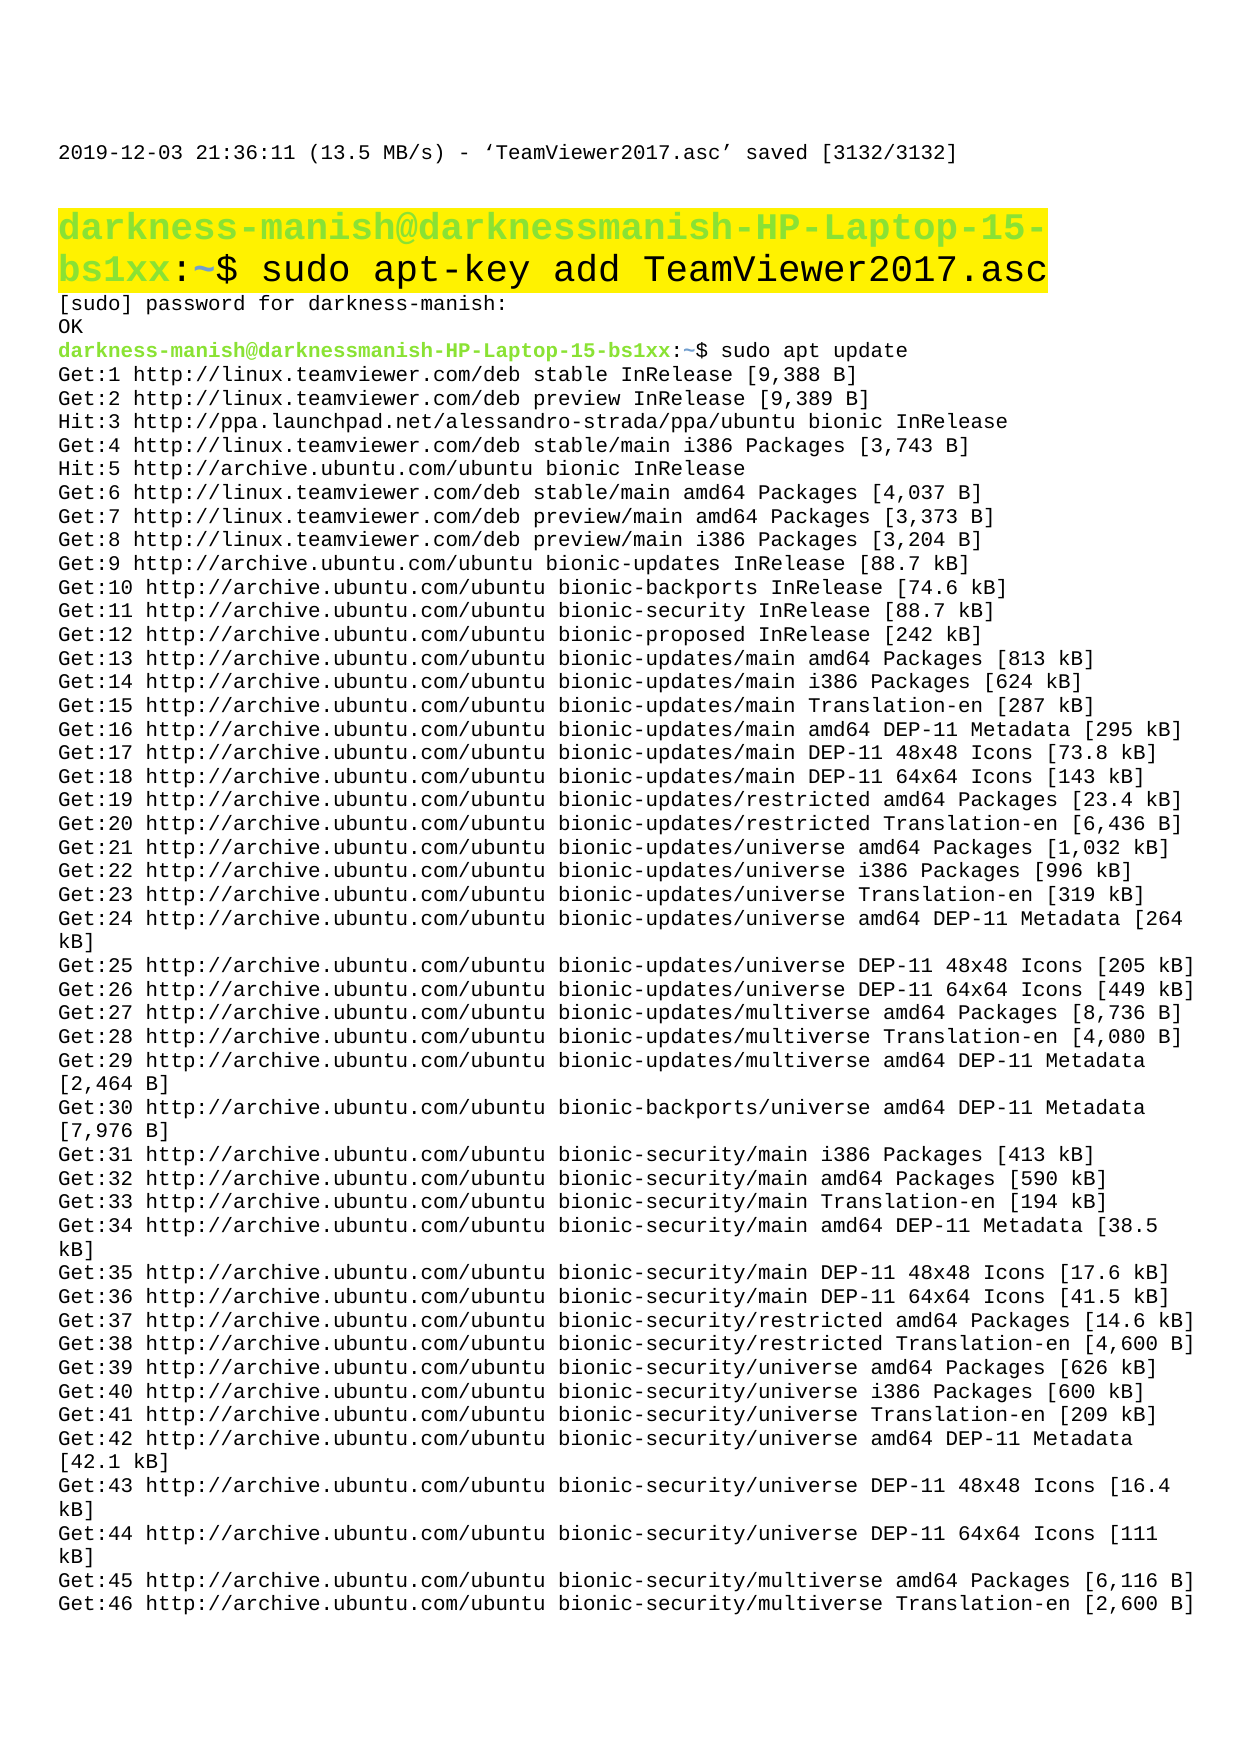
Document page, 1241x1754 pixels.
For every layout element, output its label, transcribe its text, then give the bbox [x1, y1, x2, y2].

text Get:21 http://archive.ubuntu.com/ubuntu bionic-updates/universe amd64 Packages [1,032 kB] [58, 837, 1203, 860]
text Get:7 http://linux.teamviewer.com/deb preview/main amd64 Packages [3,373 B] [58, 506, 1203, 529]
text Get:8 http://linux.teamviewer.com/deb preview/main i386 Packages [3,204 B] [58, 529, 1203, 553]
text Get:24 http://archive.ubuntu.com/ubuntu bionic-updates/universe amd64 DEP-11 Metadata [264 kB] [58, 908, 1203, 955]
text Get:20 http://archive.ubuntu.com/ubuntu bionic-updates/restricted Translation-en [6,436 B] [58, 813, 1203, 837]
text Get:17 http://archive.ubuntu.com/ubuntu bionic-updates/main DEP-11 48x48 Icons [73.8 kB] [58, 742, 1203, 766]
text Get:4 http://linux.teamviewer.com/deb stable/main i386 Packages [3,743 B] [58, 435, 1203, 458]
text Get:19 http://archive.ubuntu.com/ubuntu bionic-updates/restricted amd64 Packages [23.4 kB] [58, 789, 1203, 813]
text Get:45 http://archive.ubuntu.com/ubuntu bionic-security/multiverse amd64 Packages [6,116 B] [58, 1570, 1203, 1593]
text Get:18 http://archive.ubuntu.com/ubuntu bionic-updates/main DEP-11 64x64 Icons [143 kB] [58, 766, 1203, 789]
text Get:38 http://archive.ubuntu.com/ubuntu bionic-security/restricted Translation-en [4,600 B] [58, 1333, 1203, 1357]
text Get:34 http://archive.ubuntu.com/ubuntu bionic-security/main amd64 DEP-11 Metadata [38.5 kB] [58, 1215, 1203, 1262]
text Get:13 http://archive.ubuntu.com/ubuntu bionic-updates/main amd64 Packages [813 kB] [58, 648, 1203, 671]
text Get:25 http://archive.ubuntu.com/ubuntu bionic-updates/universe DEP-11 48x48 Icons [205 kB] [58, 955, 1203, 979]
text Get:6 http://linux.teamviewer.com/deb stable/main amd64 Packages [4,037 B] [58, 482, 1203, 506]
text Get:14 http://archive.ubuntu.com/ubuntu bionic-updates/main i386 Packages [624 kB] [58, 671, 1203, 695]
text Hit:3 http://ppa.launchpad.net/alessandro-strada/ppa/ubuntu bionic InRelease [58, 411, 1203, 435]
text darkness-manish@darknessmanish-HP-Laptop-15-bs1xx:~$ sudo apt-key add TeamViewer2017.asc [58, 208, 1203, 293]
text Get:28 http://archive.ubuntu.com/ubuntu bionic-updates/multiverse Translation-en [4,080 B] [58, 1026, 1203, 1049]
text Get:16 http://archive.ubuntu.com/ubuntu bionic-updates/main amd64 DEP-11 Metadata [295 kB] [58, 718, 1203, 742]
text Get:39 http://archive.ubuntu.com/ubuntu bionic-security/universe amd64 Packages [626 kB] [58, 1357, 1203, 1381]
text Get:30 http://archive.ubuntu.com/ubuntu bionic-backports/universe amd64 DEP-11 Metadata [7,976 B] [58, 1097, 1203, 1144]
text Get:32 http://archive.ubuntu.com/ubuntu bionic-security/main amd64 Packages [590 kB] [58, 1168, 1203, 1191]
text Get:2 http://linux.teamviewer.com/deb preview InRelease [9,389 B] [58, 387, 1203, 411]
text Get:27 http://archive.ubuntu.com/ubuntu bionic-updates/multiverse amd64 Packages [8,736 B] [58, 1002, 1203, 1026]
text Get:33 http://archive.ubuntu.com/ubuntu bionic-security/main Translation-en [194 kB] [58, 1191, 1203, 1215]
text Get:42 http://archive.ubuntu.com/ubuntu bionic-security/universe amd64 DEP-11 Metadata [42.1 kB] [58, 1428, 1203, 1475]
text Get:15 http://archive.ubuntu.com/ubuntu bionic-updates/main Translation-en [287 kB] [58, 695, 1203, 718]
text Get:36 http://archive.ubuntu.com/ubuntu bionic-security/main DEP-11 64x64 Icons [41.5 kB] [58, 1286, 1203, 1310]
text Get:11 http://archive.ubuntu.com/ubuntu bionic-security InRelease [88.7 kB] [58, 600, 1203, 624]
text Get:22 http://archive.ubuntu.com/ubuntu bionic-updates/universe i386 Packages [996 kB] [58, 860, 1203, 884]
text Get:37 http://archive.ubuntu.com/ubuntu bionic-security/restricted amd64 Packages [14.6 kB] [58, 1310, 1203, 1333]
text Get:10 http://archive.ubuntu.com/ubuntu bionic-backports InRelease [74.6 kB] [58, 577, 1203, 600]
text Get:31 http://archive.ubuntu.com/ubuntu bionic-security/main i386 Packages [413 kB] [58, 1144, 1203, 1168]
text OK [58, 317, 1203, 340]
text [sudo] password for darkness-manish: [58, 293, 1203, 317]
text Get:9 http://archive.ubuntu.com/ubuntu bionic-updates InRelease [88.7 kB] [58, 553, 1203, 577]
text Get:35 http://archive.ubuntu.com/ubuntu bionic-security/main DEP-11 48x48 Icons [17.6 kB] [58, 1262, 1203, 1286]
text Get:26 http://archive.ubuntu.com/ubuntu bionic-updates/universe DEP-11 64x64 Icons [449 kB] [58, 979, 1203, 1002]
text Get:44 http://archive.ubuntu.com/ubuntu bionic-security/universe DEP-11 64x64 Icons [111 kB] [58, 1522, 1203, 1570]
text Get:29 http://archive.ubuntu.com/ubuntu bionic-updates/multiverse amd64 DEP-11 Metadata [2,464 B] [58, 1049, 1203, 1097]
text Get:23 http://archive.ubuntu.com/ubuntu bionic-updates/universe Translation-en [319 kB] [58, 884, 1203, 908]
text Get:41 http://archive.ubuntu.com/ubuntu bionic-security/universe Translation-en [209 kB] [58, 1404, 1203, 1428]
text Hit:5 http://archive.ubuntu.com/ubuntu bionic InRelease [58, 458, 1203, 482]
text Get:46 http://archive.ubuntu.com/ubuntu bionic-security/multiverse Translation-en [2,600 B] [58, 1593, 1203, 1617]
text Get:40 http://archive.ubuntu.com/ubuntu bionic-security/universe i386 Packages [600 kB] [58, 1381, 1203, 1404]
text Get:43 http://archive.ubuntu.com/ubuntu bionic-security/universe DEP-11 48x48 Icons [16.4 kB] [58, 1475, 1203, 1522]
text Get:12 http://archive.ubuntu.com/ubuntu bionic-proposed InRelease [242 kB] [58, 624, 1203, 648]
text Get:1 http://linux.teamviewer.com/deb stable InRelease [9,388 B] [58, 364, 1203, 387]
text 2019-12-03 21:36:11 (13.5 MB/s) - ‘TeamViewer2017.asc’ saved [3132/3132] [58, 142, 1203, 165]
text darkness-manish@darknessmanish-HP-Laptop-15-bs1xx:~$ sudo apt update [58, 340, 1203, 364]
